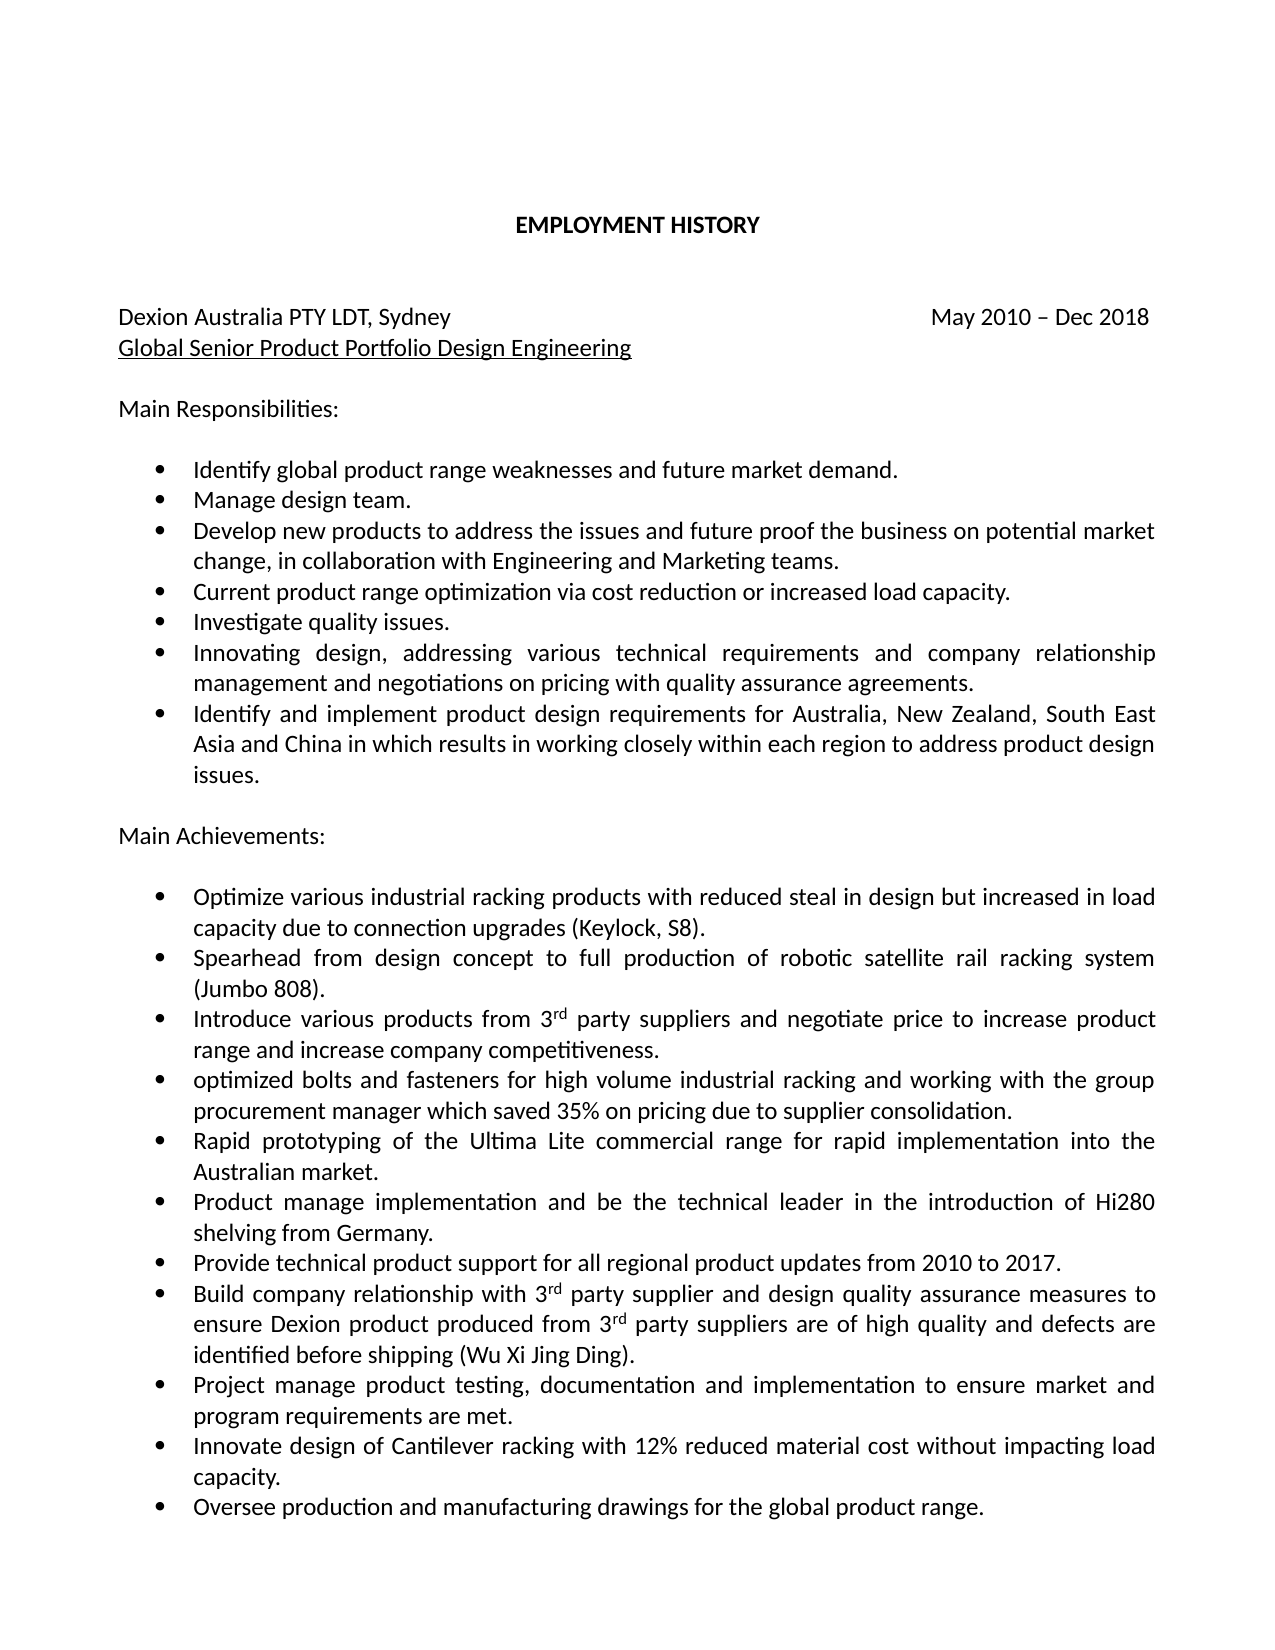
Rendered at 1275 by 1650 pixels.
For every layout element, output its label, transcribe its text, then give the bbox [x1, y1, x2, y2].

list Investigate quality issues. [156, 606, 1157, 637]
list optimized bolts and fasteners for high volume industrial racking and working with the group procurement manager which saved 35% on pricing due to supplier consolidation. [156, 1064, 1157, 1125]
list Identify global product range weaknesses and future market demand. [156, 454, 1157, 484]
list Identify and implement product design requirements for Australia, New Zealand, South East Asia and China in which results in working closely within each region to address product design issues. [156, 698, 1157, 789]
list Innovating design, addressing various technical requirements and company relationship management and negotiations on pricing with quality assurance agreements. [156, 637, 1157, 698]
text Main Achievements: [118, 820, 1157, 851]
list Project manage product testing, documentation and implementation to ensure market and program requirements are met. [156, 1369, 1157, 1431]
list Oversee production and manufacturing drawings for the global product range. [156, 1492, 1157, 1522]
list Spearhead from design concept to full production of robotic satellite rail racking system (Jumbo 808). [156, 942, 1157, 1003]
list Rapid prototyping of the Ultima Lite commercial range for rapid implementation into the Australian market. [156, 1125, 1157, 1186]
list Build company relationship with 3rd party supplier and design quality assurance measures to ensure Dexion product produced from 3rd party suppliers are of high quality and defects are identified before shipping (Wu Xi Jing Ding). [156, 1278, 1157, 1369]
text Main Responsibilities: [118, 393, 1157, 423]
text Global Senior Product Portfolio Design Engineering [118, 332, 1157, 362]
list Introduce various products from 3rd party suppliers and negotiate price to increase product range and increase company competitiveness. [156, 1003, 1157, 1064]
text EMPLOYMENT HISTORY [118, 210, 1157, 240]
list Manage design team. [156, 484, 1157, 515]
list Develop new products to address the issues and future proof the business on potential market change, in collaboration with Engineering and Marketing teams. [156, 515, 1157, 576]
text Dexion Australia PTY LDT, Sydney May 2010 – Dec 2018 [118, 301, 1157, 332]
list Current product range optimization via cost reduction or increased load capacity. [156, 576, 1157, 606]
list Optimize various industrial racking products with reduced steal in design but increased in load capacity due to connection upgrades (Keylock, S8). [156, 881, 1157, 942]
list Provide technical product support for all regional product updates from 2010 to 2017. [156, 1247, 1157, 1278]
list Innovate design of Cantilever racking with 12% reduced material cost without impacting load capacity. [156, 1431, 1157, 1492]
list Product manage implementation and be the technical leader in the introduction of Hi280 shelving from Germany. [156, 1186, 1157, 1247]
